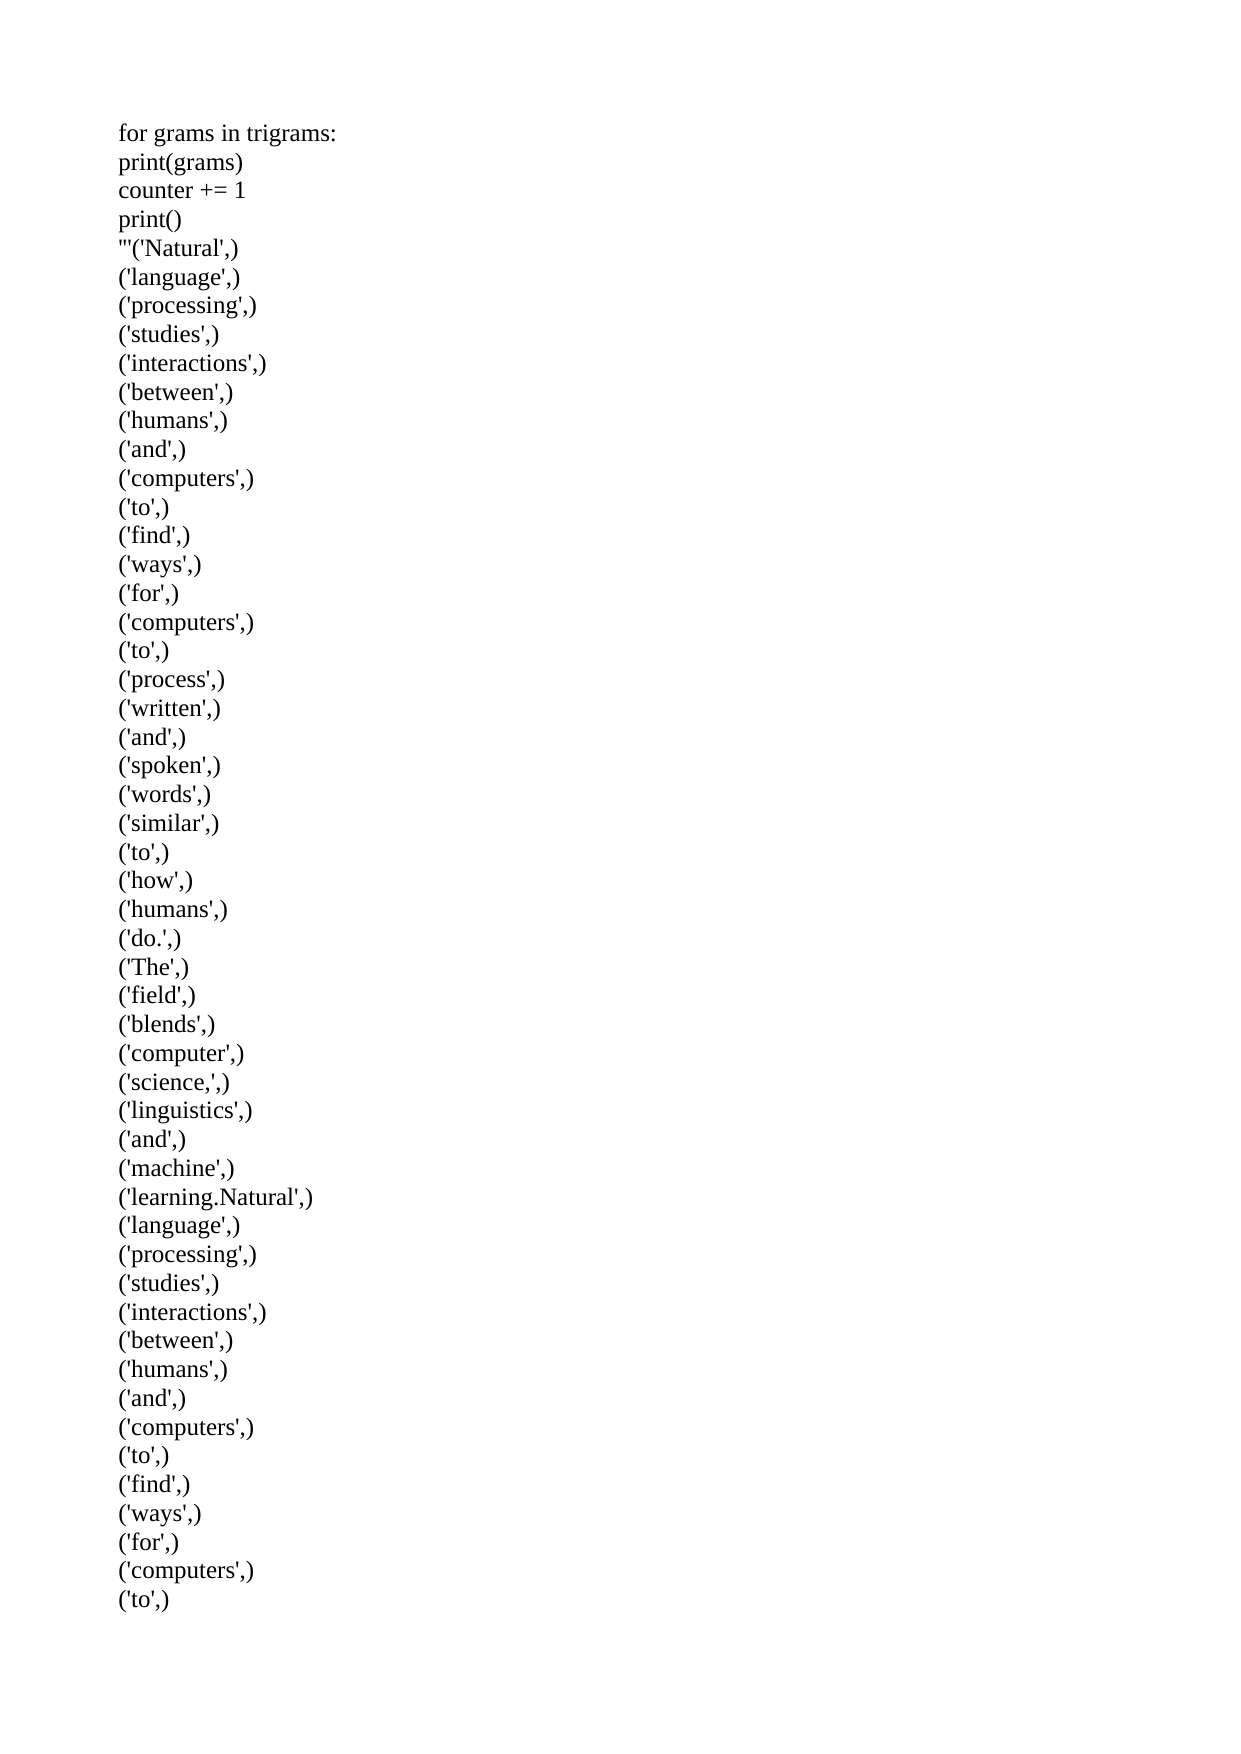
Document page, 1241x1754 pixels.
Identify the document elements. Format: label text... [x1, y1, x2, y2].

text ('to',) [118, 1584, 1122, 1613]
text ('science,',) [118, 1067, 1122, 1096]
text ('similar',) [118, 808, 1122, 837]
text ('humans',) [118, 406, 1122, 434]
text ('ways',) [118, 549, 1122, 578]
text ('blends',) [118, 1009, 1122, 1038]
text ('computers',) [118, 1412, 1122, 1441]
text ('humans',) [118, 1354, 1122, 1383]
text ('to',) [118, 636, 1122, 664]
text '''('Natural',) [118, 233, 1122, 262]
text print() [118, 204, 1122, 233]
text ('find',) [118, 521, 1122, 549]
text ('find',) [118, 1469, 1122, 1498]
text ('interactions',) [118, 1297, 1122, 1326]
text ('and',) [118, 722, 1122, 751]
text ('computer',) [118, 1038, 1122, 1067]
text ('do.',) [118, 923, 1122, 952]
text ('written',) [118, 693, 1122, 722]
text ('between',) [118, 377, 1122, 406]
text ('how',) [118, 866, 1122, 894]
text ('interactions',) [118, 348, 1122, 377]
text print(grams) [118, 147, 1122, 176]
text ('processing',) [118, 1239, 1122, 1268]
text ('to',) [118, 1441, 1122, 1469]
text ('linguistics',) [118, 1096, 1122, 1124]
text ('computers',) [118, 463, 1122, 492]
text ('computers',) [118, 607, 1122, 636]
text ('to',) [118, 492, 1122, 521]
text counter += 1 [118, 176, 1122, 204]
text ('humans',) [118, 894, 1122, 923]
text ('learning.Natural',) [118, 1182, 1122, 1211]
text ('processing',) [118, 291, 1122, 319]
text ('field',) [118, 981, 1122, 1009]
text ('for',) [118, 1527, 1122, 1556]
text ('for',) [118, 578, 1122, 607]
text ('language',) [118, 262, 1122, 291]
text ('language',) [118, 1211, 1122, 1239]
text ('between',) [118, 1326, 1122, 1354]
text ('machine',) [118, 1153, 1122, 1182]
text ('process',) [118, 664, 1122, 693]
text ('The',) [118, 952, 1122, 981]
text ('studies',) [118, 319, 1122, 348]
text ('and',) [118, 1124, 1122, 1153]
text ('computers',) [118, 1556, 1122, 1584]
text for grams in trigrams: [118, 118, 1122, 147]
text ('and',) [118, 1383, 1122, 1412]
text ('words',) [118, 779, 1122, 808]
text ('studies',) [118, 1268, 1122, 1297]
text ('spoken',) [118, 751, 1122, 779]
text ('and',) [118, 434, 1122, 463]
text ('to',) [118, 837, 1122, 866]
text ('ways',) [118, 1498, 1122, 1527]
